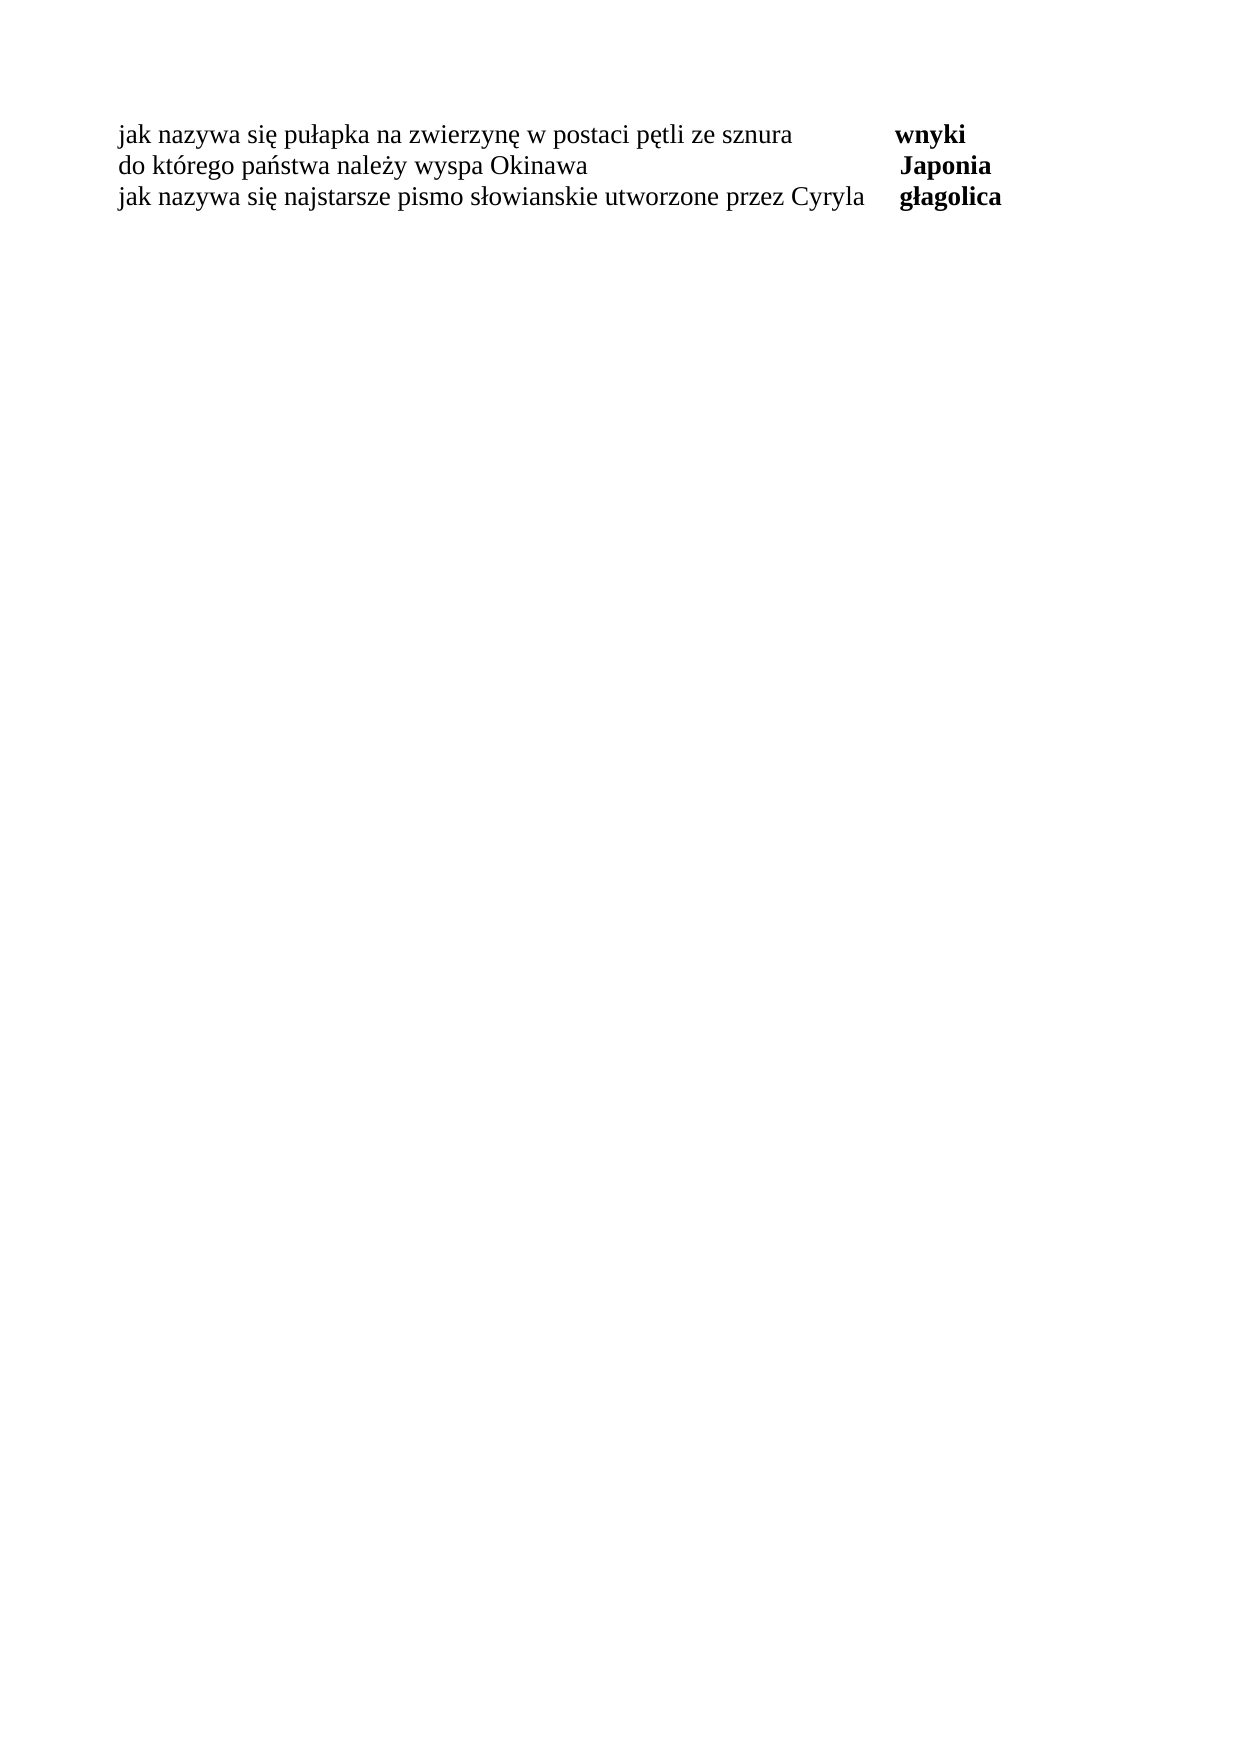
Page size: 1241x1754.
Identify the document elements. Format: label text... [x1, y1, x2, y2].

text jak nazywa się najstarsze pismo słowianskie utworzone przez Cyryla głagolica [118, 180, 1122, 212]
text do którego państwa należy wyspa Okinawa Japonia [118, 149, 1122, 180]
text jak nazywa się pułapka na zwierzynę w postaci pętli ze sznura wnyki [118, 118, 1122, 149]
